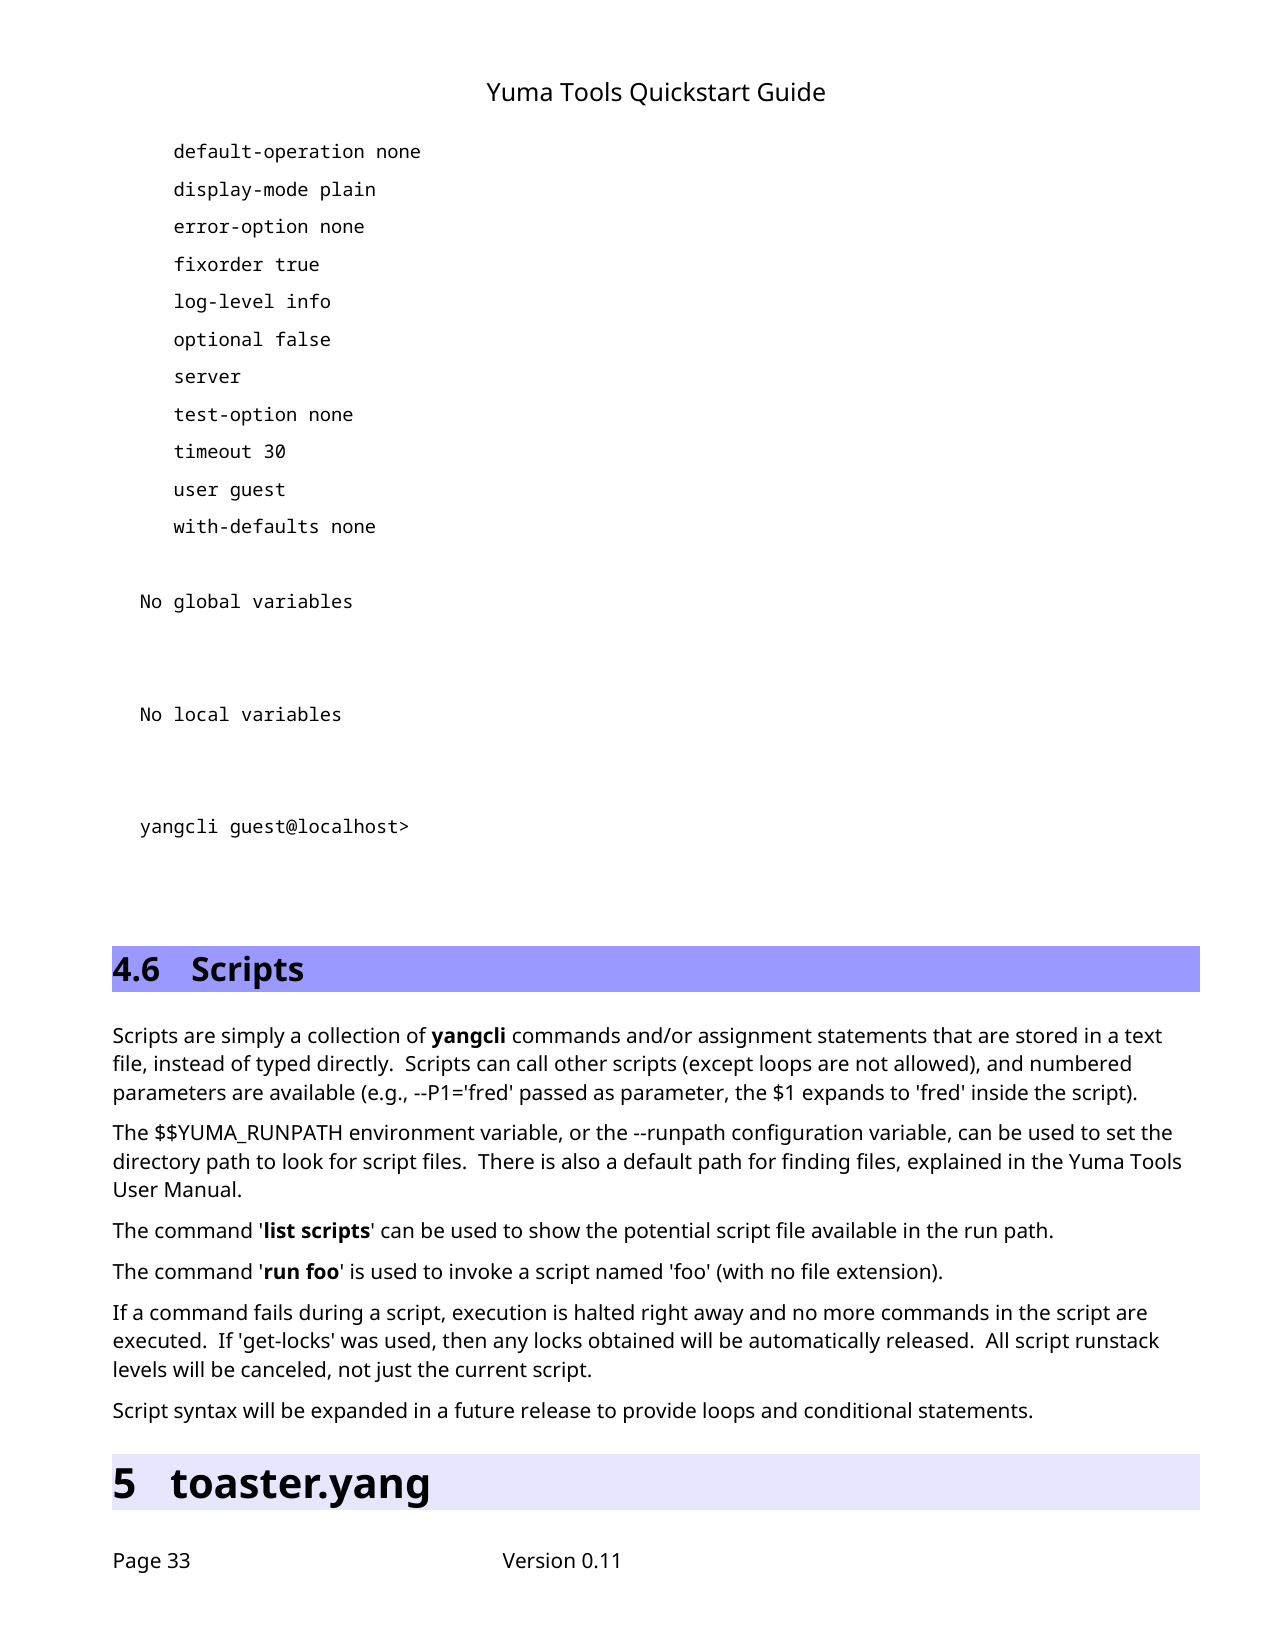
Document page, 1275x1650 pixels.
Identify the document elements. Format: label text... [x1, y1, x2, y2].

text optional false [139, 326, 1200, 352]
text fixorder true [139, 251, 1200, 277]
text No local variables [139, 701, 1200, 727]
subtitle Scripts [112, 946, 1200, 992]
text with-defaults none [139, 513, 1200, 539]
text default-operation none [139, 138, 1200, 164]
text display-mode plain [139, 176, 1200, 202]
text server [139, 363, 1200, 389]
text log-level info [139, 288, 1200, 314]
text user guest [139, 476, 1200, 502]
text Scripts are simply a collection of yangcli commands and/or assignment statements that are stored in a text file, instead of typed directly. Scripts can call other scripts (except loops are not allowed), and numbered parameters are available (e.g., --P1='fred' passed as parameter, the $1 expands to 'fred' inside the script). [112, 1021, 1200, 1106]
text The command 'run foo' is used to invoke a script named 'foo' (with no file extension). [112, 1257, 1200, 1286]
subtitle toaster.yang [112, 1454, 1200, 1510]
text Script syntax will be expanded in a future release to provide loops and conditional statements. [112, 1396, 1200, 1424]
text If a command fails during a script, execution is halted right away and no more commands in the script are executed. If 'get-locks' was used, then any locks obtained will be automatically released. All script runstack levels will be canceled, not just the current script. [112, 1298, 1200, 1383]
text error-option none [139, 213, 1200, 239]
text test-option none [139, 401, 1200, 427]
text timeout 30 [139, 438, 1200, 464]
text yangcli guest@localhost> [139, 813, 1200, 839]
text The $$YUMA_RUNPATH environment variable, or the --runpath configuration variable, can be used to set the directory path to look for script files. There is also a default path for finding files, explained in the Yuma Tools User Manual. [112, 1118, 1200, 1204]
text No global variables [139, 588, 1200, 614]
text The command 'list scripts' can be used to show the potential script file available in the run path. [112, 1216, 1200, 1245]
